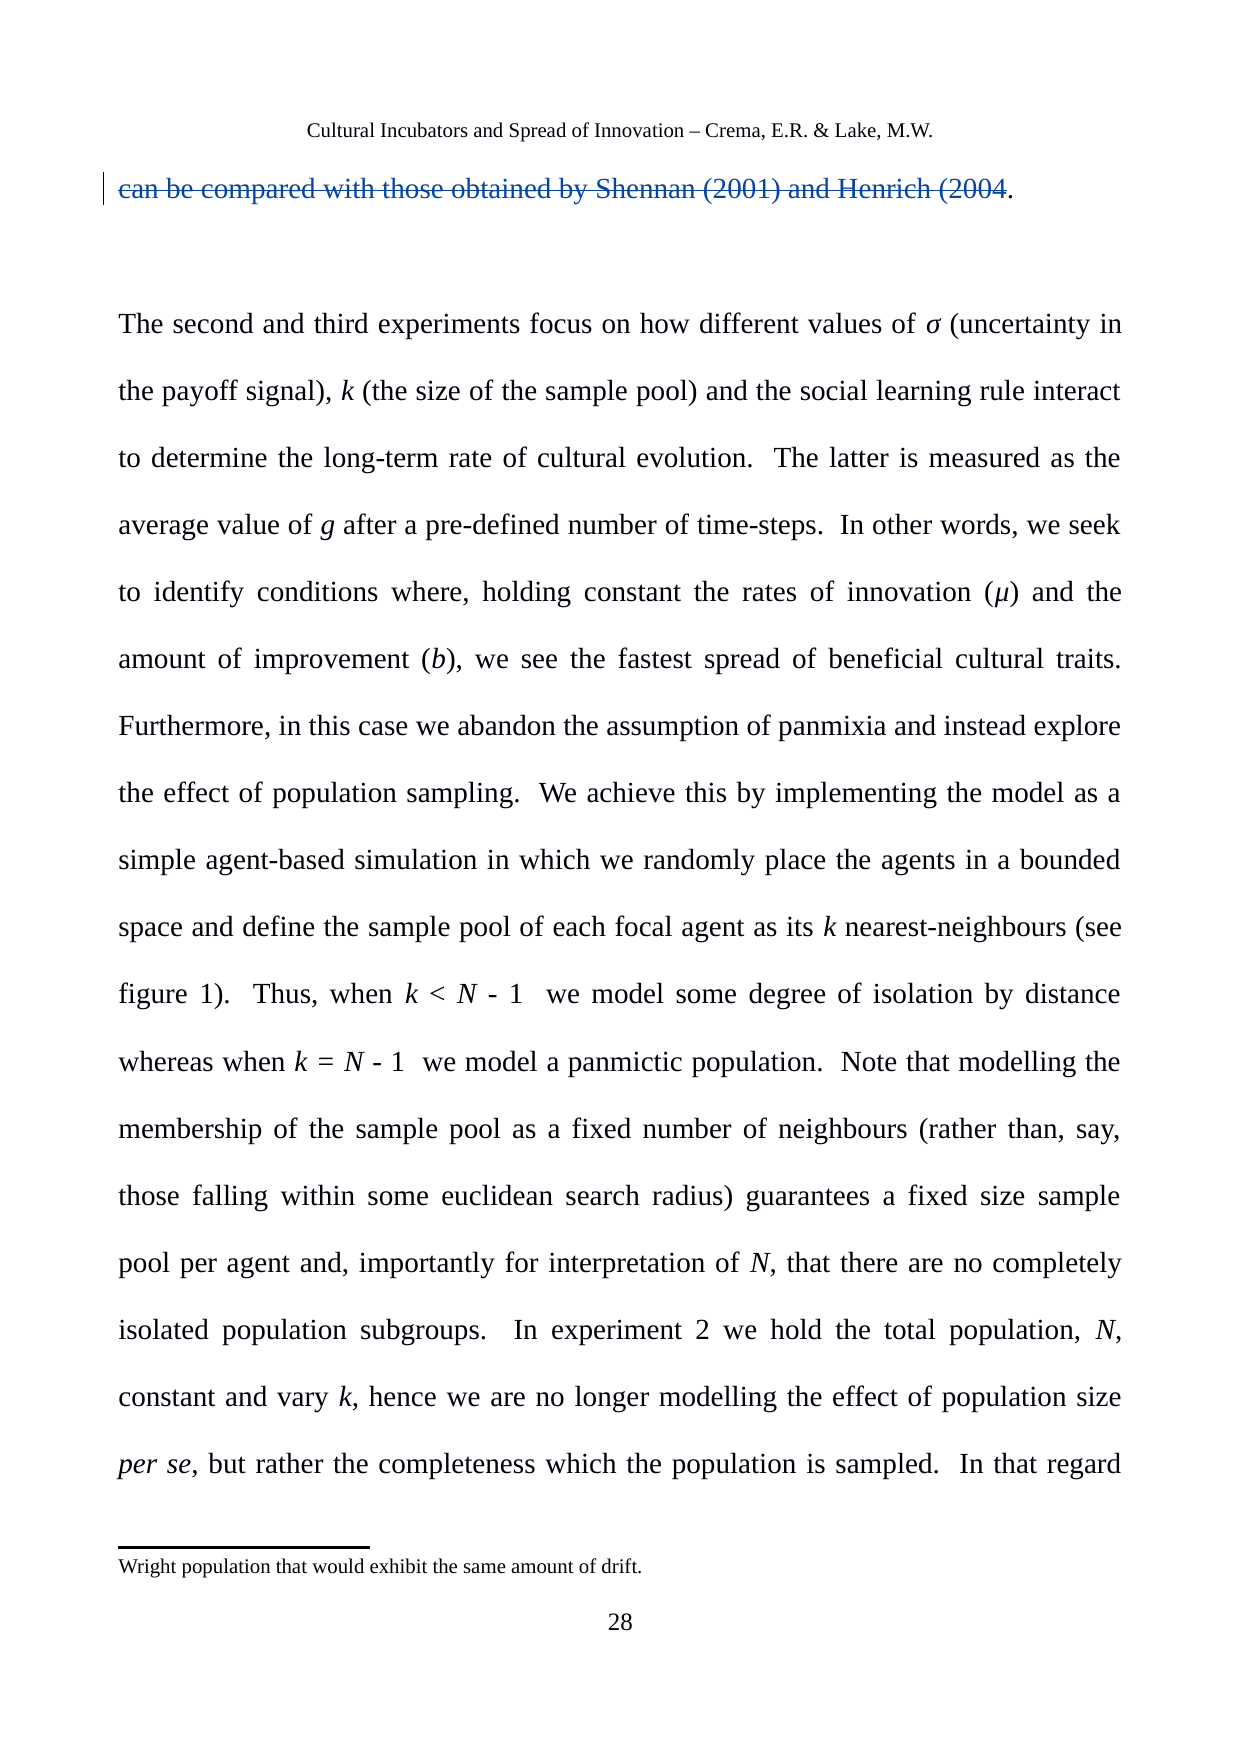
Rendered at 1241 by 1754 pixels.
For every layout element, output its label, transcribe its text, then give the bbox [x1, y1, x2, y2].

text The second and third experiments focus on how different values of σ (uncertainty in the payoff signal), k (the size of the sample pool) and the social learning rule interact to determine the long-term rate of cultural evolution. The latter is measured as the average value of g after a pre-defined number of time-steps. In other words, we seek to identify conditions where, holding constant the rates of innovation (μ) and the amount of improvement (b), we see the fastest spread of beneficial cultural traits. Furthermore, in this case we abandon the assumption of panmixia and instead explore the effect of population sampling. We achieve this by implementing the model as a simple agent-based simulation in which we randomly place the agents in a bounded space and define the sample pool of each focal agent as its k nearest-neighbours (see figure 1). Thus, when k < N - 1 we model some degree of isolation by distance whereas when k = N - 1 we model a panmictic population. Note that modelling the membership of the sample pool as a fixed number of neighbours (rather than, say, those falling within some euclidean search radius) guarantees a fixed size sample pool per agent and, importantly for interpretation of N, that there are no completely isolated population subgroups. In experiment 2 we hold the total population, N, constant and vary k, hence we are no longer modelling the effect of population size per se, but rather the completeness which the population is sampled. In that regard [118, 306, 1122, 1480]
text In this paper we present the results of three experiments. The first explores how different values of σ (uncertainty in the payoff signal), k (the size of the sample pool) and the social learning rule interact to affect the earliest stage of beneficial innovation. Our specific concern is to establish the probability that a rare beneficial innovation is lost from the total population, N, as a result of sampling effects. We achieve this by assuming that there is one innovator who has a superior trait and that all other individuals in the population share an inferior trait (with lower g and therefore lower mean p). For simplicity we assume that the innovation and the existing trait both have the same payoff variance, σ. In this first experiment we are not concerned with population sampling, so in all cases k = N - 1. In other words, the sample pool is simply the entire population minus the focal individual, and thus by altering k we are effectively altering the population size. In this way, this first experiment shares with Shennan (2001) and Henrich (2004) a principal interest in the effect of overall population size rather than different sampling fractions. [118, 172, 1122, 205]
